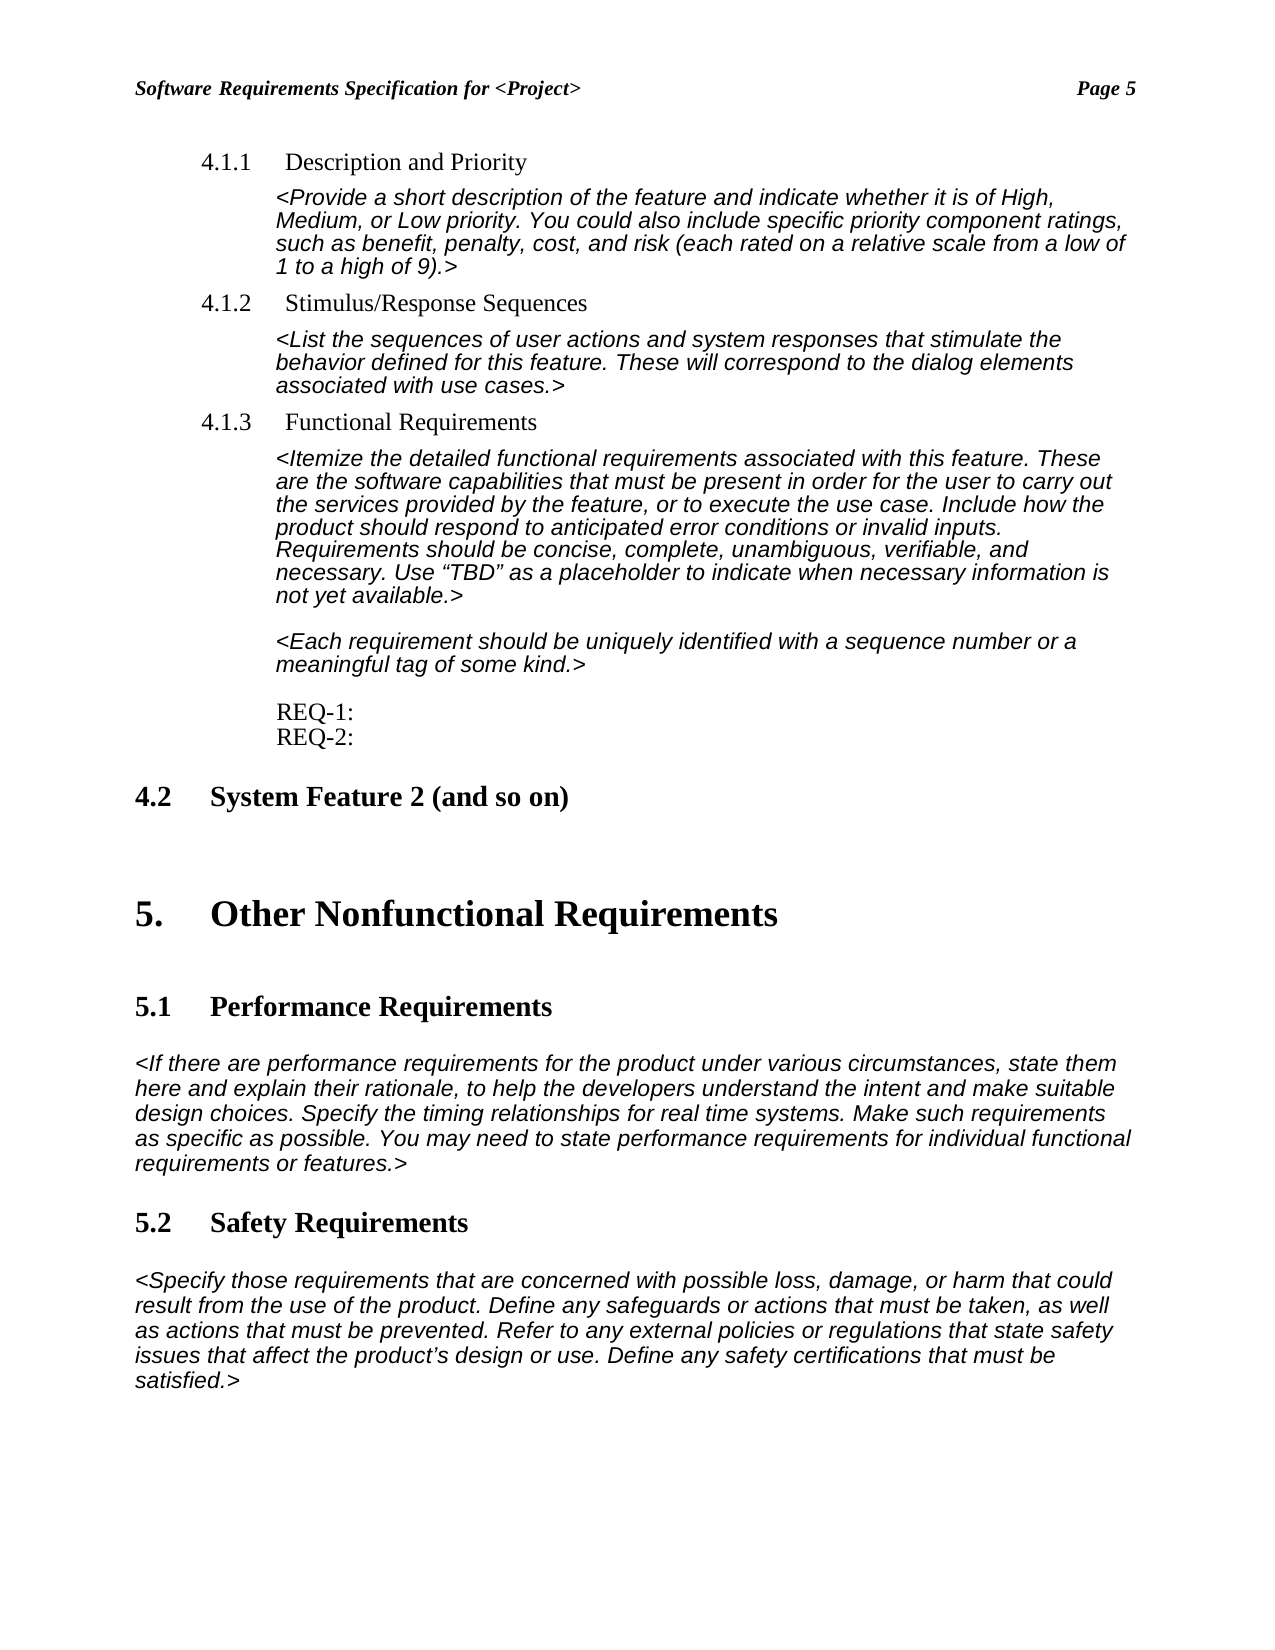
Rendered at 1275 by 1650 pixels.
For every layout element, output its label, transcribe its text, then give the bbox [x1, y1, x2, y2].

subtitle Safety Requirements [135, 1206, 1140, 1239]
subtitle Other Nonfunctional Requirements [135, 892, 1140, 935]
subtitle Performance Requirements [135, 989, 1140, 1022]
text REQ-2: [276, 725, 1140, 750]
text REQ-1: [276, 700, 1140, 725]
text <Itemize the detailed functional requirements associated with this feature. These are the software capabilities that must be present in order for the user to carry out the services provided by the feature, or to execute the use case. Include how the product should respond to anticipated error conditions or invalid inputs. Requirements should be concise, complete, unambiguous, verifiable, and necessary. Use “TBD” as a placeholder to indicate when necessary information is not yet available.> [276, 448, 1140, 608]
text <Each requirement should be uniquely identified with a sequence number or a meaningful tag of some kind.> [276, 631, 1140, 677]
text 4.1.3 Functional Requirements [201, 410, 1140, 435]
text <Provide a short description of the feature and indicate whether it is of High, Medium, or Low priority. You could also include specific priority component ratings, such as benefit, penalty, cost, and risk (each rated on a relative scale from a low of 1 to a high of 9).> [276, 187, 1140, 279]
text <Specify those requirements that are concerned with possible loss, damage, or harm that could result from the use of the product. Define any safeguards or actions that must be taken, as well as actions that must be prevented. Refer to any external policies or regulations that state safety issues that affect the product’s design or use. Define any safety certifications that must be satisfied.> [135, 1268, 1140, 1393]
text 4.1.1 Description and Priority [201, 150, 1140, 175]
text <List the sequences of user actions and system responses that stimulate the behavior defined for this feature. These will correspond to the dialog elements associated with use cases.> [276, 329, 1140, 398]
text 4.1.2 Stimulus/Response Sequences [201, 292, 1140, 317]
subtitle System Feature 2 (and so on) [135, 779, 1140, 813]
text <If there are performance requirements for the product under various circumstances, state them here and explain their rationale, to help the developers understand the intent and make suitable design choices. Specify the timing relationships for real time systems. Make such requirements as specific as possible. You may need to state performance requirements for individual functional requirements or features.> [135, 1052, 1140, 1177]
